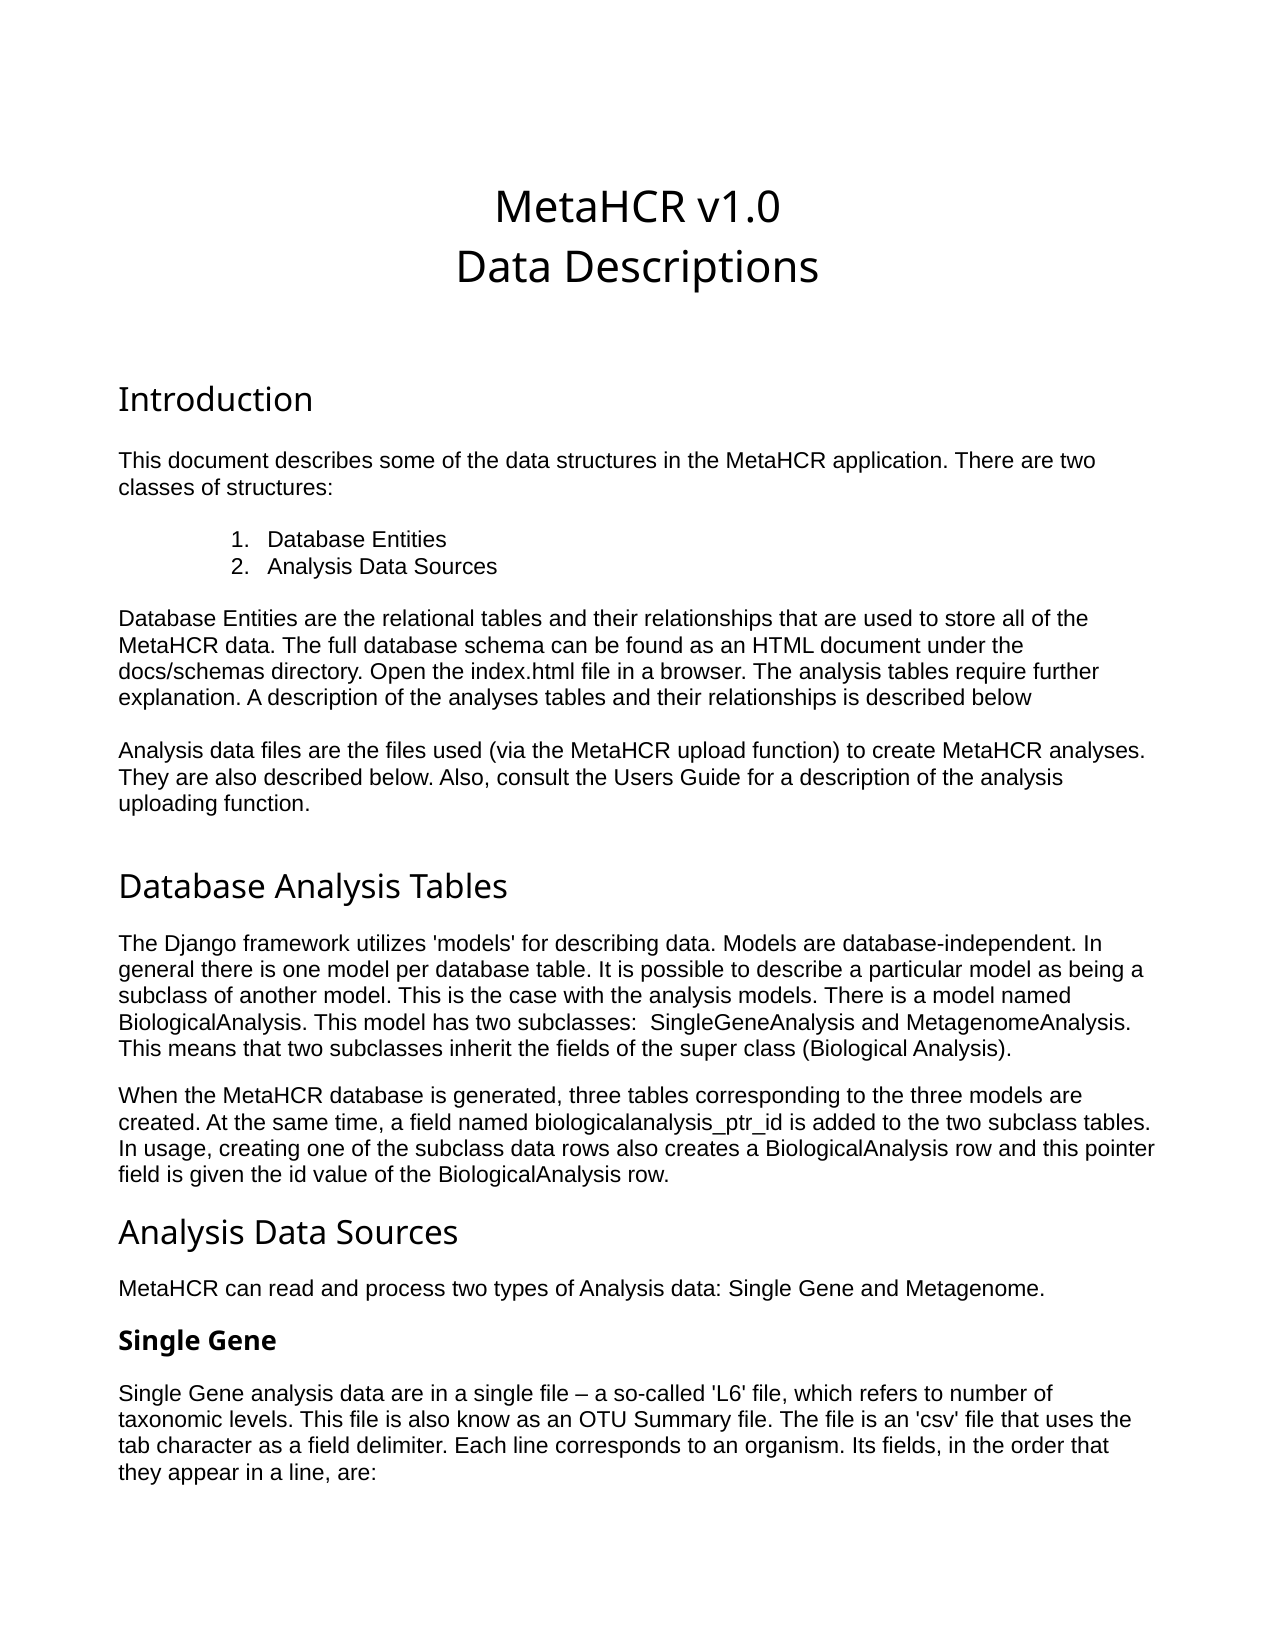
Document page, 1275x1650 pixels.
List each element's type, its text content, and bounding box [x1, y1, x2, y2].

text Single Gene analysis data are in a single file – a so-called 'L6' file, which refers to number of taxonomic levels. This file is also know as an OTU Summary file. The file is an 'csv' file that uses the tab character as a field delimiter. Each line corresponds to an organism. Its fields, in the order that they appear in a line, are: [118, 1379, 1157, 1485]
text Analysis data files are the files used (via the MetaHCR upload function) to create MetaHCR analyses. They are also described below. Also, consult the Users Guide for a description of the analysis uploading function. [118, 737, 1157, 816]
text The Django framework utilizes 'models' for describing data. Models are database-independent. In general there is one model per database table. It is possible to describe a particular model as being a subclass of another model. This is the case with the analysis models. There is a model named BiologicalAnalysis. This model has two subclasses: SingleGeneAnalysis and MetagenomeAnalysis. This means that two subclasses inherit the fields of the super class (Biological Analysis). [118, 929, 1157, 1061]
list Database Entities [193, 526, 1157, 553]
subtitle Analysis Data Sources [118, 1208, 1157, 1254]
text This document describes some of the data structures in the MetaHCR application. There are two classes of structures: [118, 447, 1157, 500]
text MetaHCR can read and process two types of Analysis data: Single Gene and Metagenome. [118, 1275, 1157, 1301]
subtitle Database Analysis Tables [118, 863, 1157, 909]
text When the MetaHCR database is generated, three tables corresponding to the three models are created. At the same time, a field named biologicalanalysis_ptr_id is added to the two subclass tables. In usage, creating one of the subclass data rows also creates a BiologicalAnalysis row and this pointer field is given the id value of the BiologicalAnalysis row. [118, 1082, 1157, 1188]
subtitle Single Gene [118, 1322, 1157, 1359]
list Analysis Data Sources [193, 553, 1157, 579]
title MetaHCR v1.0 [118, 176, 1157, 235]
title Data Descriptions [118, 235, 1157, 295]
text Database Entities are the relational tables and their relationships that are used to store all of the MetaHCR data. The full database schema can be found as an HTML document under the docs/schemas directory. Open the index.html file in a browser. The analysis tables require further explanation. A description of the analyses tables and their relationships is described below [118, 605, 1157, 711]
subtitle Introduction [118, 375, 1157, 421]
